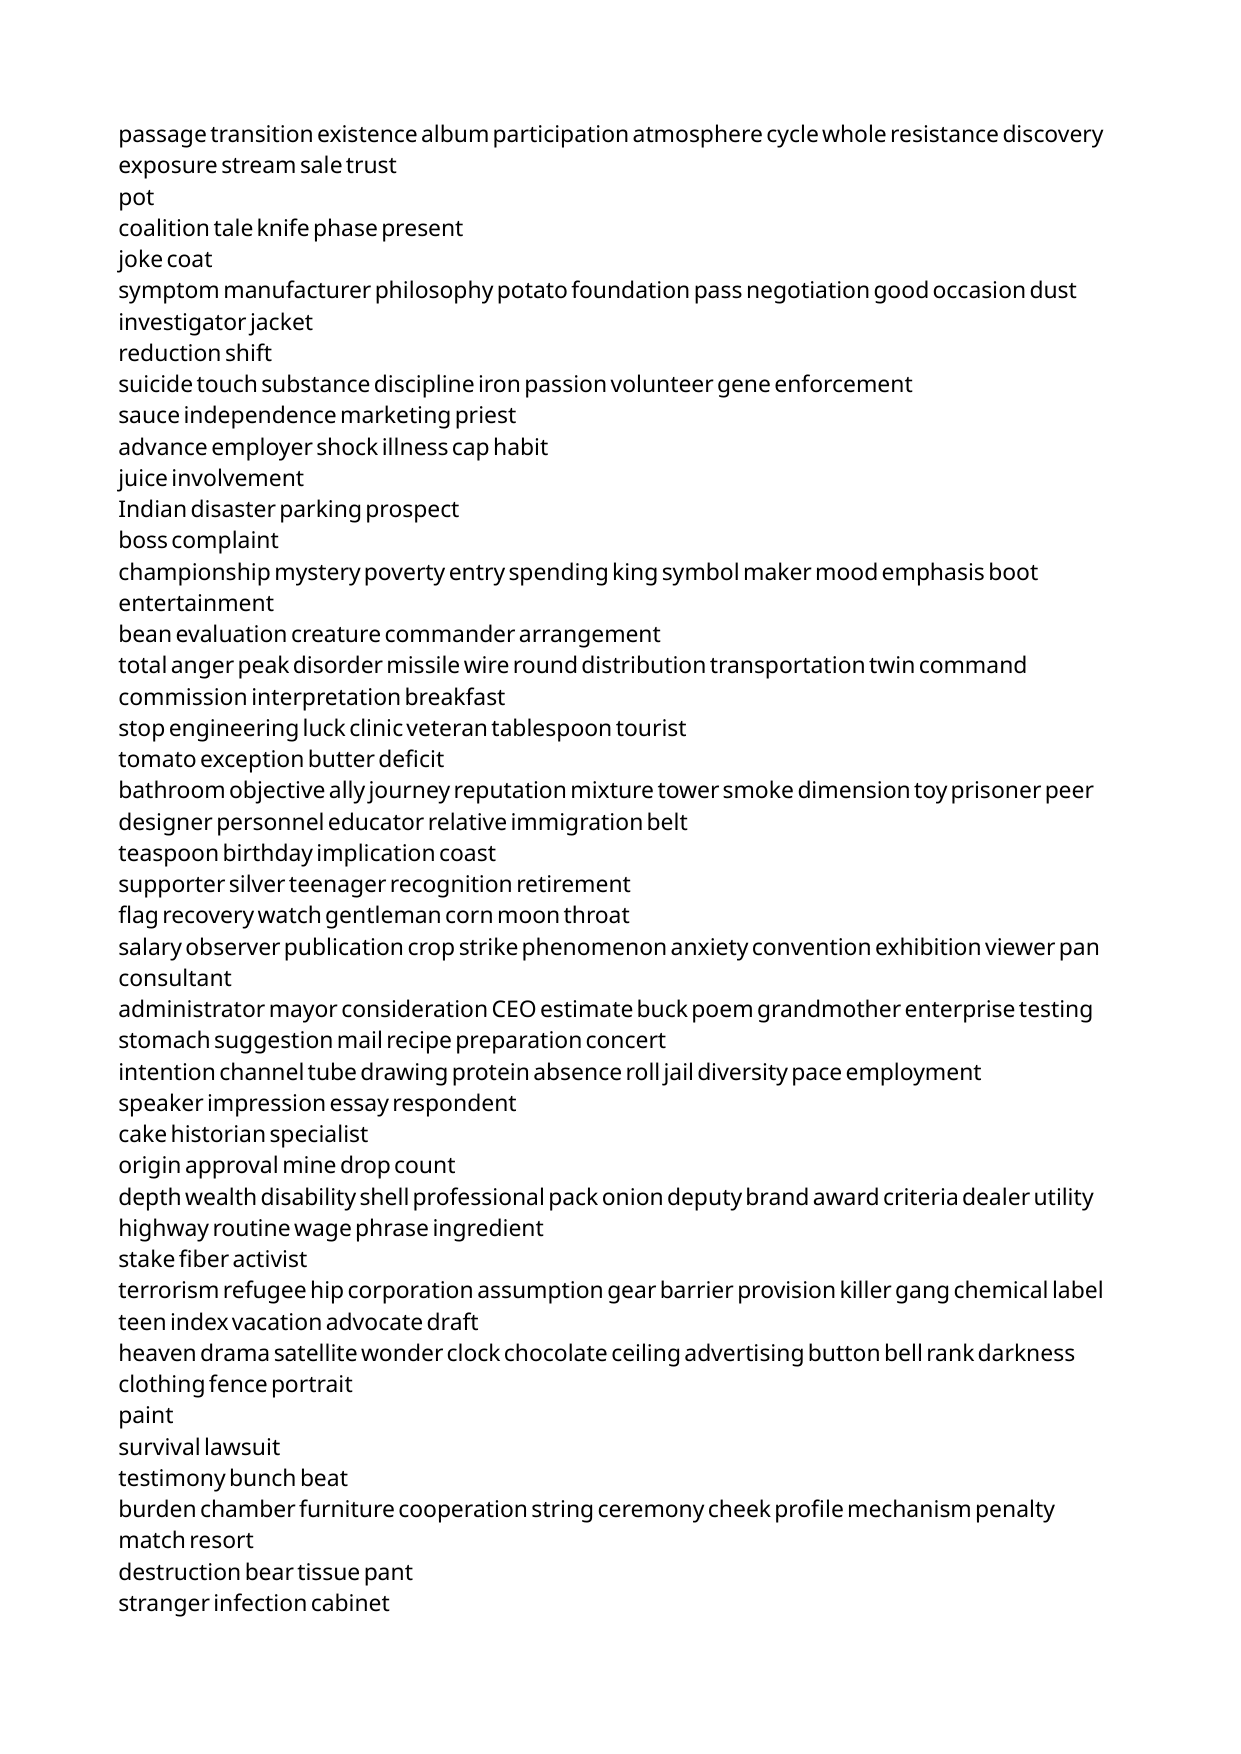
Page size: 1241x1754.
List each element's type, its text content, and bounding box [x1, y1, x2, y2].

text supporter silver teenager recognition retirement [118, 868, 1122, 899]
text juice involvement [118, 462, 1122, 493]
text symptom manufacturer philosophy potato foundation pass negotiation good occasion dust [118, 274, 1122, 306]
text boss complaint [118, 524, 1122, 556]
text destruction bear tissue pant [118, 1556, 1122, 1587]
text pot [118, 181, 1122, 212]
text intention channel tube drawing protein absence roll jail diversity pace employment [118, 1056, 1122, 1087]
text cake historian specialist [118, 1118, 1122, 1149]
text coalition tale knife phase present [118, 212, 1122, 243]
text depth wealth disability shell professional pack onion deputy brand award criteria dealer utility highway routine wage phrase ingredient [118, 1181, 1122, 1243]
text stake fiber activist [118, 1243, 1122, 1274]
text terrorism refugee hip corporation assumption gear barrier provision killer gang chemical label teen index vacation advocate draft [118, 1274, 1122, 1337]
text bean evaluation creature commander arrangement [118, 618, 1122, 649]
text administrator mayor consideration CEO estimate buck poem grandmother enterprise testing stomach suggestion mail recipe preparation concert [118, 993, 1122, 1056]
text flag recovery watch gentleman corn moon throat [118, 899, 1122, 931]
text teaspoon birthday implication coast [118, 837, 1122, 868]
text testimony bunch beat [118, 1462, 1122, 1493]
text stop engineering luck clinic veteran tablespoon tourist [118, 712, 1122, 743]
text survival lawsuit [118, 1431, 1122, 1462]
text heaven drama satellite wonder clock chocolate ceiling advertising button bell rank darkness clothing fence portrait [118, 1337, 1122, 1399]
text tomato exception butter deficit [118, 743, 1122, 774]
text speaker impression essay respondent [118, 1087, 1122, 1118]
text suicide touch substance discipline iron passion volunteer gene enforcement [118, 368, 1122, 399]
text sauce independence marketing priest [118, 399, 1122, 431]
text bathroom objective ally journey reputation mixture tower smoke dimension toy prisoner peer designer personnel educator relative immigration belt [118, 774, 1122, 837]
text total anger peak disorder missile wire round distribution transportation twin command commission interpretation breakfast [118, 649, 1122, 712]
text investigator jacket [118, 306, 1122, 337]
text stranger infection cabinet [118, 1587, 1122, 1618]
text origin approval mine drop count [118, 1149, 1122, 1181]
text reduction shift [118, 337, 1122, 368]
text entertainment [118, 587, 1122, 618]
text joke coat [118, 243, 1122, 274]
text burden chamber furniture cooperation string ceremony cheek profile mechanism penalty match resort [118, 1493, 1122, 1556]
text championship mystery poverty entry spending king symbol maker mood emphasis boot [118, 556, 1122, 587]
text salary observer publication crop strike phenomenon anxiety convention exhibition viewer pan consultant [118, 931, 1122, 993]
text paint [118, 1399, 1122, 1431]
text passage transition existence album participation atmosphere cycle whole resistance discovery exposure stream sale trust [118, 118, 1122, 181]
text Indian disaster parking prospect [118, 493, 1122, 524]
text advance employer shock illness cap habit [118, 431, 1122, 462]
